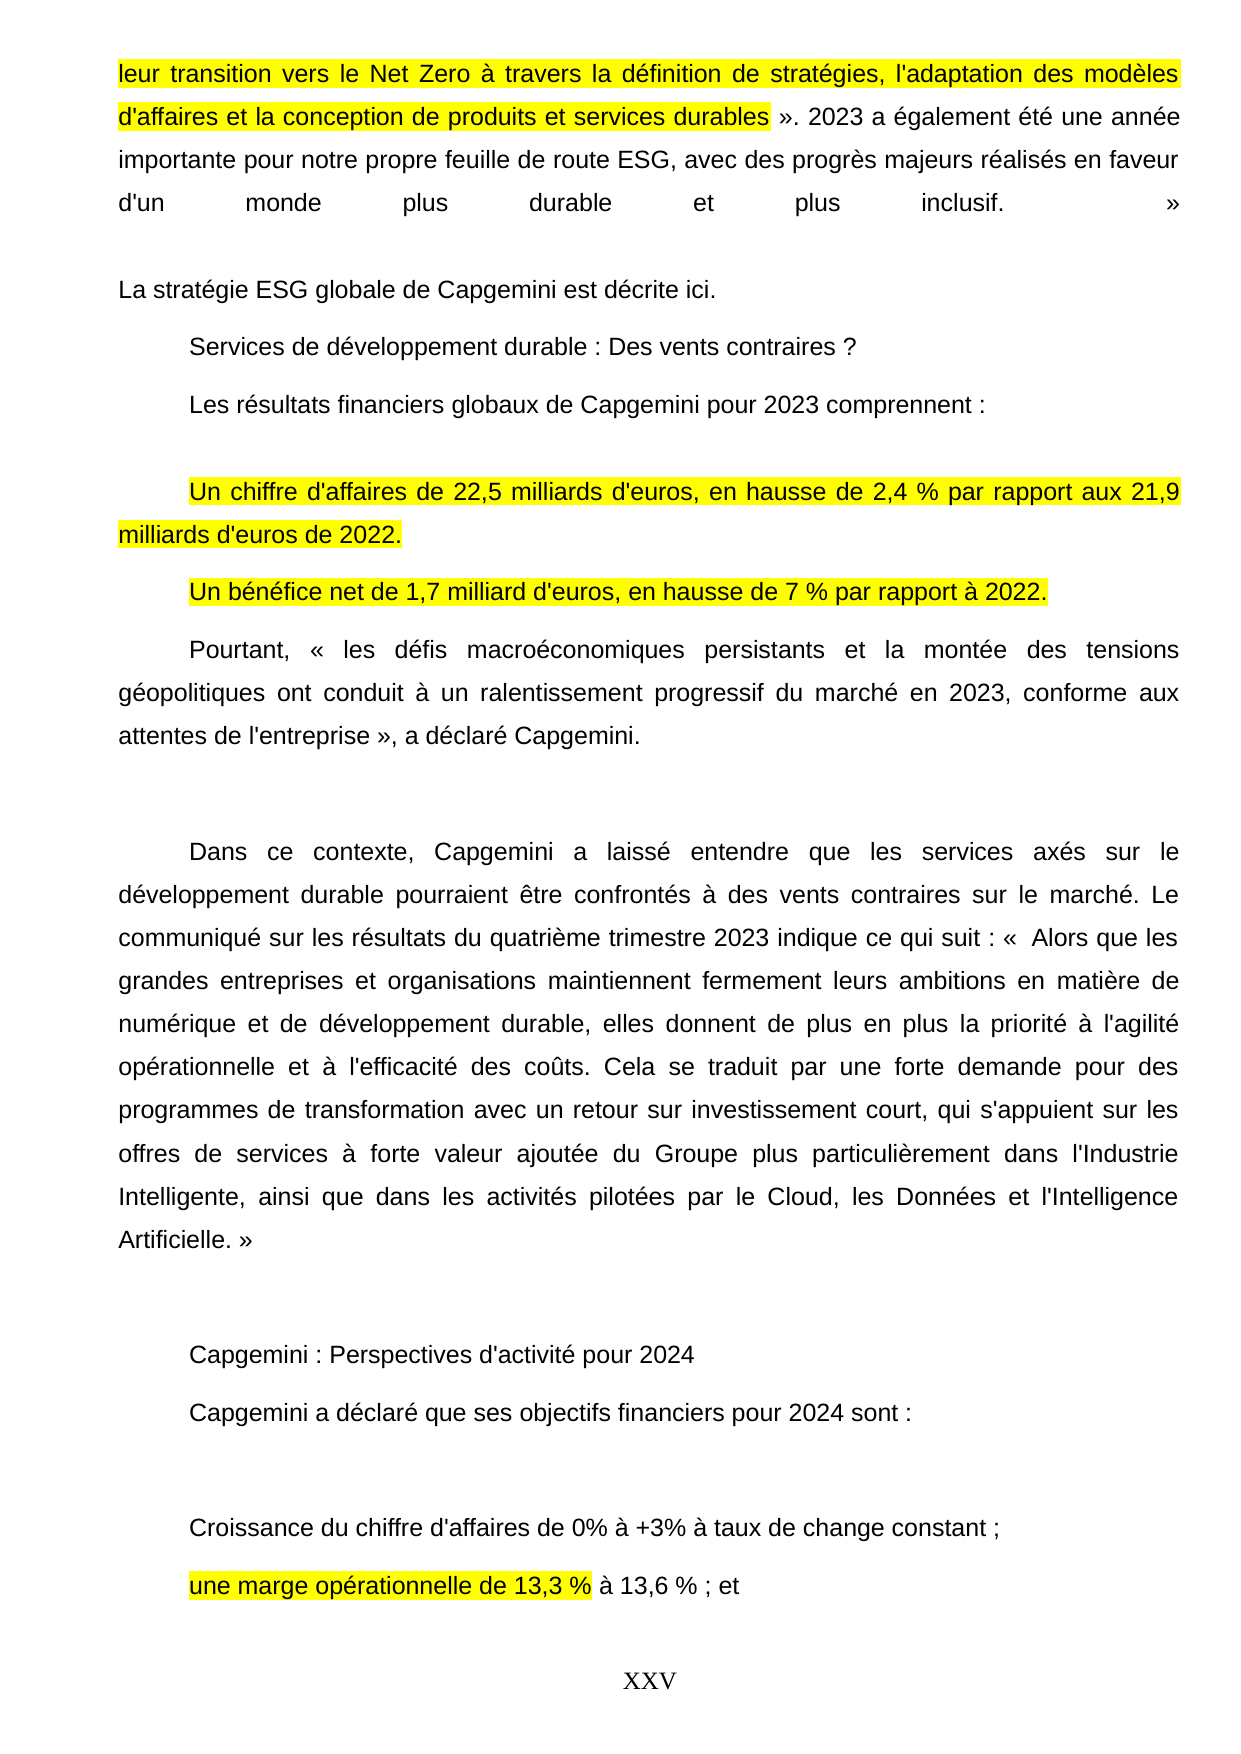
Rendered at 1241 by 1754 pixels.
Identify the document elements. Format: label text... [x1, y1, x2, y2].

text une marge opérationnelle de 13,3 % à 13,6 % ; et [118, 1571, 1181, 1600]
text Croissance du chiffre d'affaires de 0% à +3% à taux de change constant ; [118, 1513, 1181, 1542]
text leur transition vers le Net Zero à travers la définition de stratégies, l'adaptation des modèles d'affaires et la conception de produits et services durables ». 2023 a également été une année importante pour notre propre feuille de route ESG, avec des progrès majeurs réalisés en faveur d'un monde plus durable et plus inclusif. » La stratégie ESG globale de Capgemini est décrite ici. [118, 59, 1181, 303]
text Dans ce contexte, Capgemini a laissé entendre que les services axés sur le développement durable pourraient être confrontés à des vents contraires sur le marché. Le communiqué sur les résultats du quatrième trimestre 2023 indique ce qui suit : « Alors que les grandes entreprises et organisations maintiennent fermement leurs ambitions en matière de numérique et de développement durable, elles donnent de plus en plus la priorité à l'agilité opérationnelle et à l'efficacité des coûts. Cela se traduit par une forte demande pour des programmes de transformation avec un retour sur investissement court, qui s'appuient sur les offres de services à forte valeur ajoutée du Groupe plus particulièrement dans l'Industrie Intelligente, ainsi que dans les activités pilotées par le Cloud, les Données et l'Intelligence Artificielle. » [118, 837, 1181, 1254]
text Capgemini : Perspectives d'activité pour 2024 [118, 1340, 1181, 1369]
text Services de développement durable : Des vents contraires ? [118, 332, 1181, 361]
text Les résultats financiers globaux de Capgemini pour 2023 comprennent : [118, 390, 1181, 419]
text Capgemini a déclaré que ses objectifs financiers pour 2024 sont : [118, 1398, 1181, 1427]
text Un chiffre d'affaires de 22,5 milliards d'euros, en hausse de 2,4 % par rapport aux 21,9 milliards d'euros de 2022. [118, 477, 1181, 548]
text Un bénéfice net de 1,7 milliard d'euros, en hausse de 7 % par rapport à 2022. [118, 577, 1181, 606]
text Pourtant, « les défis macroéconomiques persistants et la montée des tensions géopolitiques ont conduit à un ralentissement progressif du marché en 2023, conforme aux attentes de l'entreprise », a déclaré Capgemini. [118, 635, 1181, 750]
